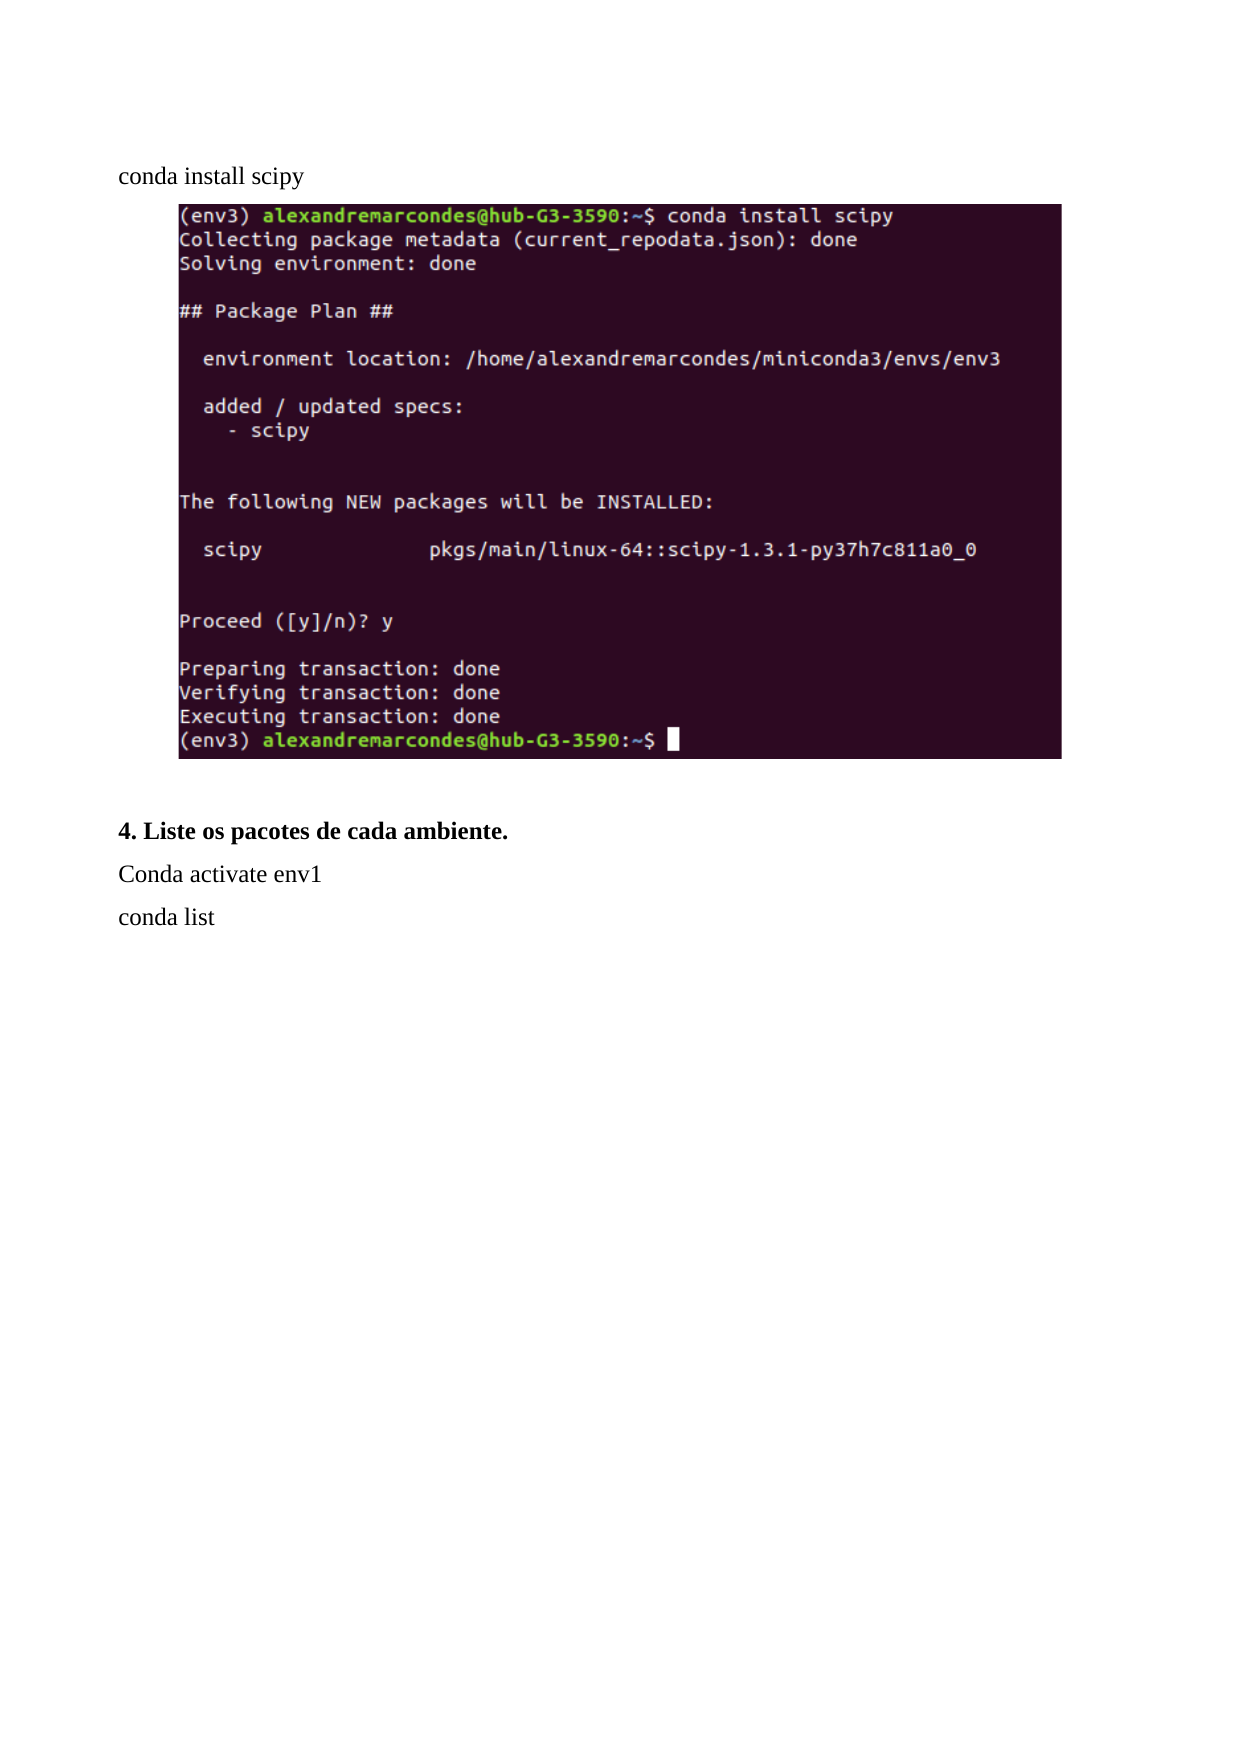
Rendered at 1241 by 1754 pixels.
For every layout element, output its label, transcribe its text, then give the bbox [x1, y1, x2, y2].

picture [178, 204, 1062, 759]
text Conda activate env1 [118, 859, 1122, 888]
text conda list [118, 902, 1122, 931]
text conda install scipy [118, 161, 1122, 190]
text 4. Liste os pacotes de cada ambiente. [118, 816, 1122, 844]
